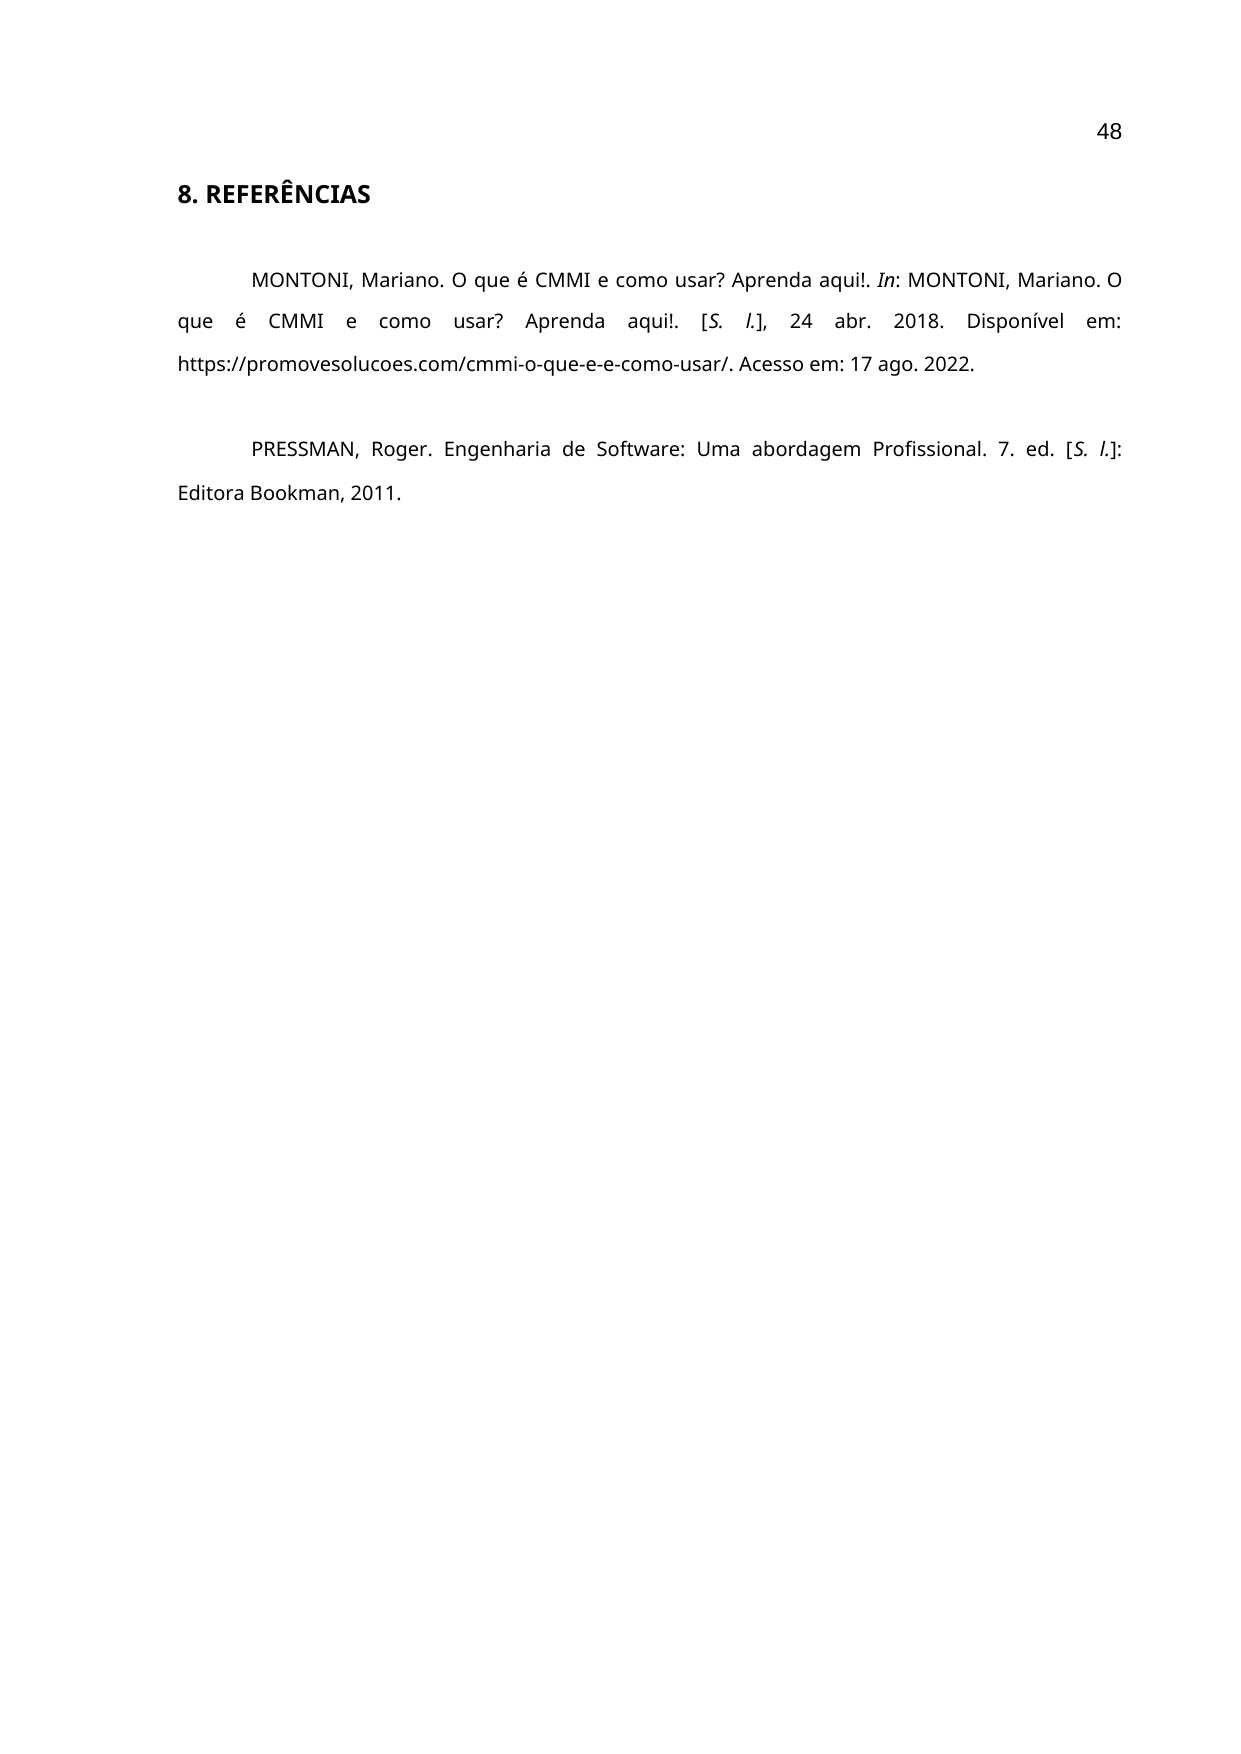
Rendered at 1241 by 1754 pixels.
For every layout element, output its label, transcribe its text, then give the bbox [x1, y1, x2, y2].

subtitle 8. Referências [177, 177, 1122, 211]
text PRESSMAN, Roger. Engenharia de Software: Uma abordagem Profissional. 7. ed. [S. l.]: Editora Bookman, 2011. [177, 436, 1122, 507]
text MONTONI, Mariano. O que é CMMI e como usar? Aprenda aqui!. In: MONTONI, Mariano. O que é CMMI e como usar? Aprenda aqui!. [S. l.], 24 abr. 2018. Disponível em: https://promovesolucoes.com/cmmi-o-que-e-e-como-usar/. Acesso em: 17 ago. 2022. [177, 266, 1122, 378]
